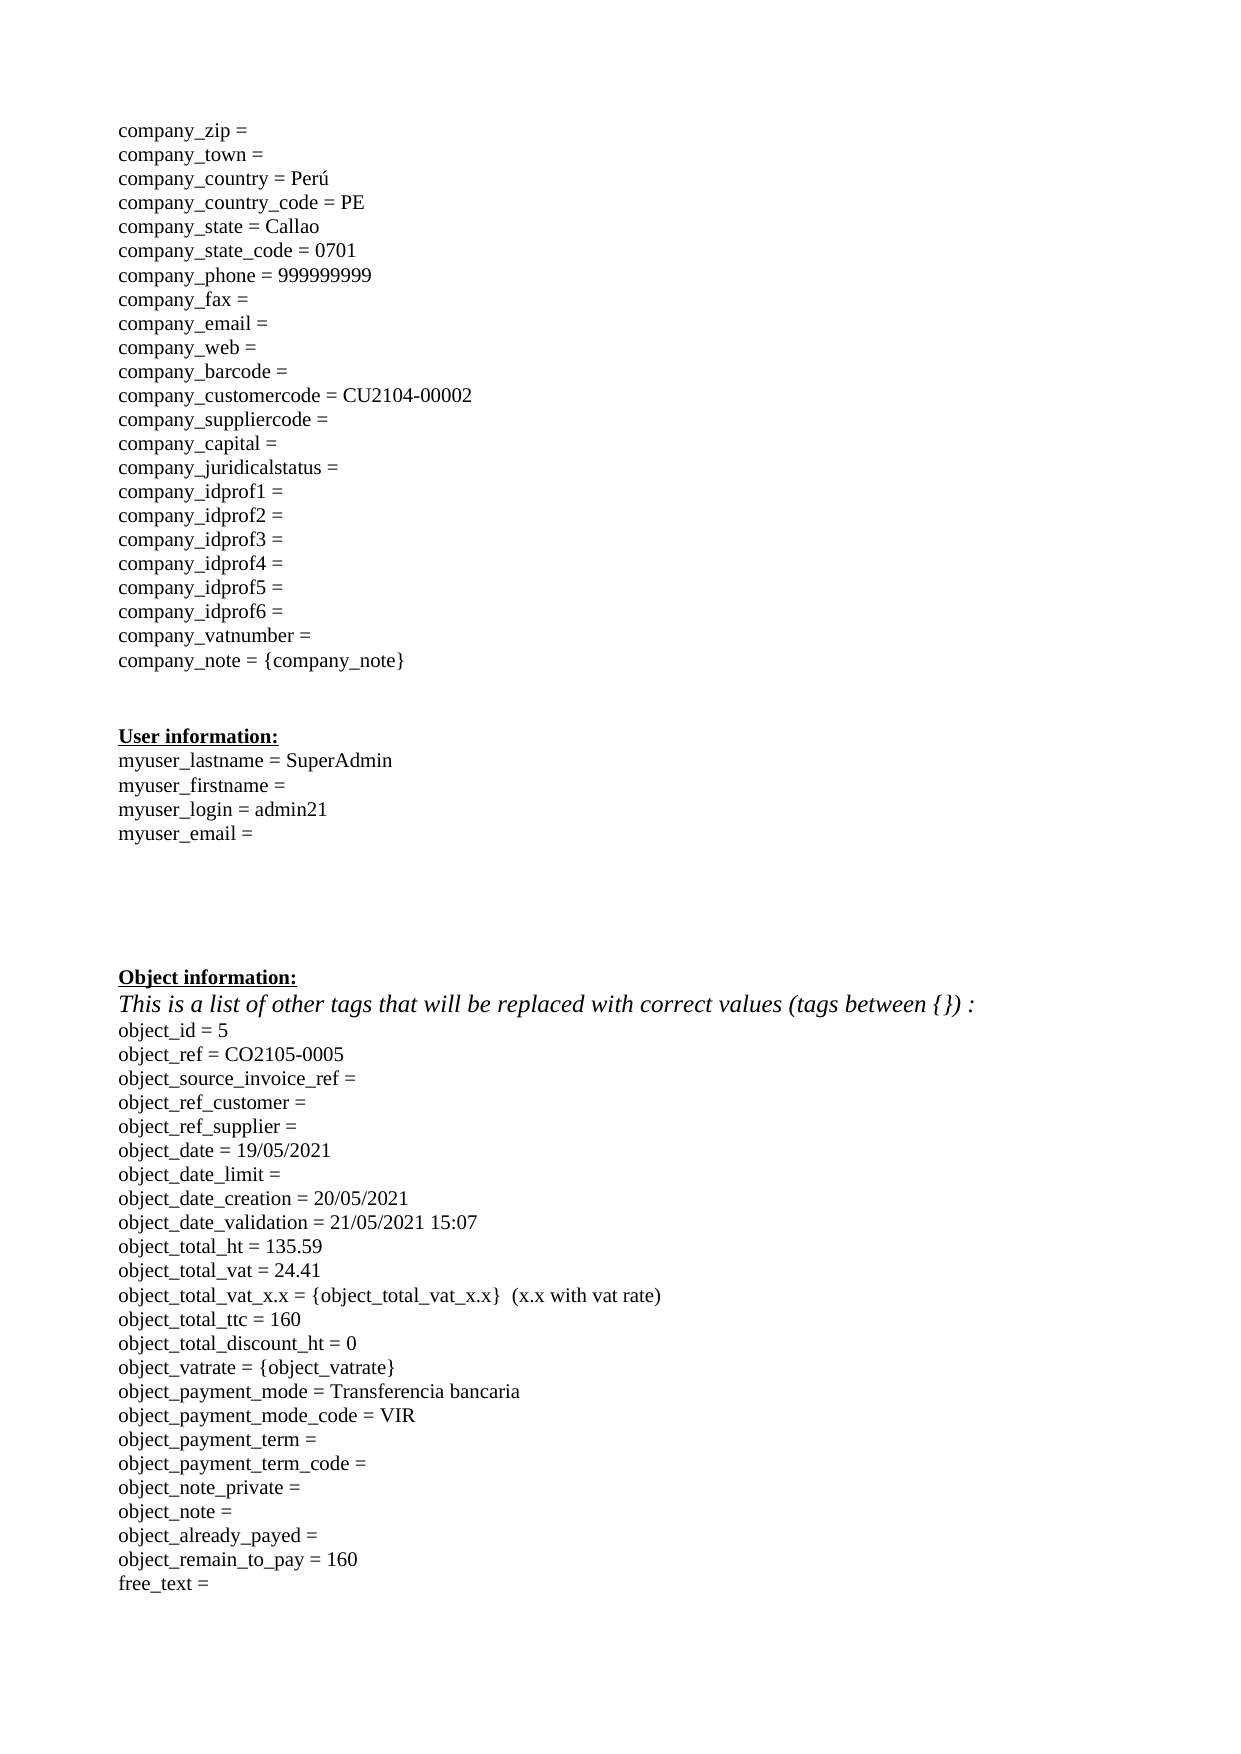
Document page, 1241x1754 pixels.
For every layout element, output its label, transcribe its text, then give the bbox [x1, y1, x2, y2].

text object_total_ht = 135.59 [118, 1234, 1122, 1258]
text company_vatnumber = [118, 623, 1122, 647]
text myuser_lastname = SuperAdmin [118, 748, 1122, 772]
text object_already_payed = [118, 1523, 1122, 1547]
text company_idprof1 = [118, 479, 1122, 503]
text company_phone = 999999999 [118, 262, 1122, 287]
text object_total_vat_x.x = {object_total_vat_x.x} (x.x with vat rate) [118, 1282, 1122, 1307]
text This is a list of other tags that will be replaced with correct values (tags between {}) : [118, 989, 1122, 1018]
text free_text = [118, 1571, 1122, 1595]
text object_total_vat = 24.41 [118, 1258, 1122, 1282]
text company_web = [118, 335, 1122, 359]
text object_source_invoice_ref = [118, 1066, 1122, 1090]
text object_vatrate = {object_vatrate} [118, 1355, 1122, 1379]
text object_date_validation = 21/05/2021 15:07 [118, 1210, 1122, 1234]
text object_ref = CO2105-0005 [118, 1042, 1122, 1066]
text company_town = [118, 142, 1122, 166]
text company_idprof4 = [118, 551, 1122, 575]
text myuser_email = [118, 821, 1122, 845]
text object_note_private = [118, 1475, 1122, 1499]
text object_id = 5 [118, 1018, 1122, 1042]
text company_idprof2 = [118, 503, 1122, 527]
text object_note = [118, 1499, 1122, 1523]
text company_email = [118, 311, 1122, 335]
text company_idprof5 = [118, 575, 1122, 599]
text myuser_login = admin21 [118, 797, 1122, 821]
text User information: [118, 724, 1122, 748]
text object_date = 19/05/2021 [118, 1138, 1122, 1162]
text company_idprof6 = [118, 599, 1122, 623]
text object_payment_mode = Transferencia bancaria [118, 1379, 1122, 1403]
text object_date_creation = 20/05/2021 [118, 1186, 1122, 1210]
text object_total_ttc = 160 [118, 1307, 1122, 1331]
text object_total_discount_ht = 0 [118, 1331, 1122, 1355]
text company_idprof3 = [118, 527, 1122, 551]
text company_note = {company_note} [118, 647, 1122, 672]
text object_payment_mode_code = VIR [118, 1403, 1122, 1427]
text company_customercode = CU2104-00002 [118, 383, 1122, 407]
text object_remain_to_pay = 160 [118, 1547, 1122, 1571]
text company_suppliercode = [118, 407, 1122, 431]
text Object information: [118, 965, 1122, 989]
text company_capital = [118, 431, 1122, 455]
text company_zip = [118, 118, 1122, 142]
text company_country = Perú [118, 166, 1122, 190]
text object_payment_term_code = [118, 1451, 1122, 1475]
text object_payment_term = [118, 1427, 1122, 1451]
text company_state = Callao [118, 214, 1122, 238]
text object_ref_supplier = [118, 1114, 1122, 1138]
text object_date_limit = [118, 1162, 1122, 1186]
text company_juridicalstatus = [118, 455, 1122, 479]
text myuser_firstname = [118, 772, 1122, 797]
text object_ref_customer = [118, 1090, 1122, 1114]
text company_state_code = 0701 [118, 238, 1122, 262]
text company_fax = [118, 287, 1122, 311]
text company_country_code = PE [118, 190, 1122, 214]
text company_barcode = [118, 359, 1122, 383]
